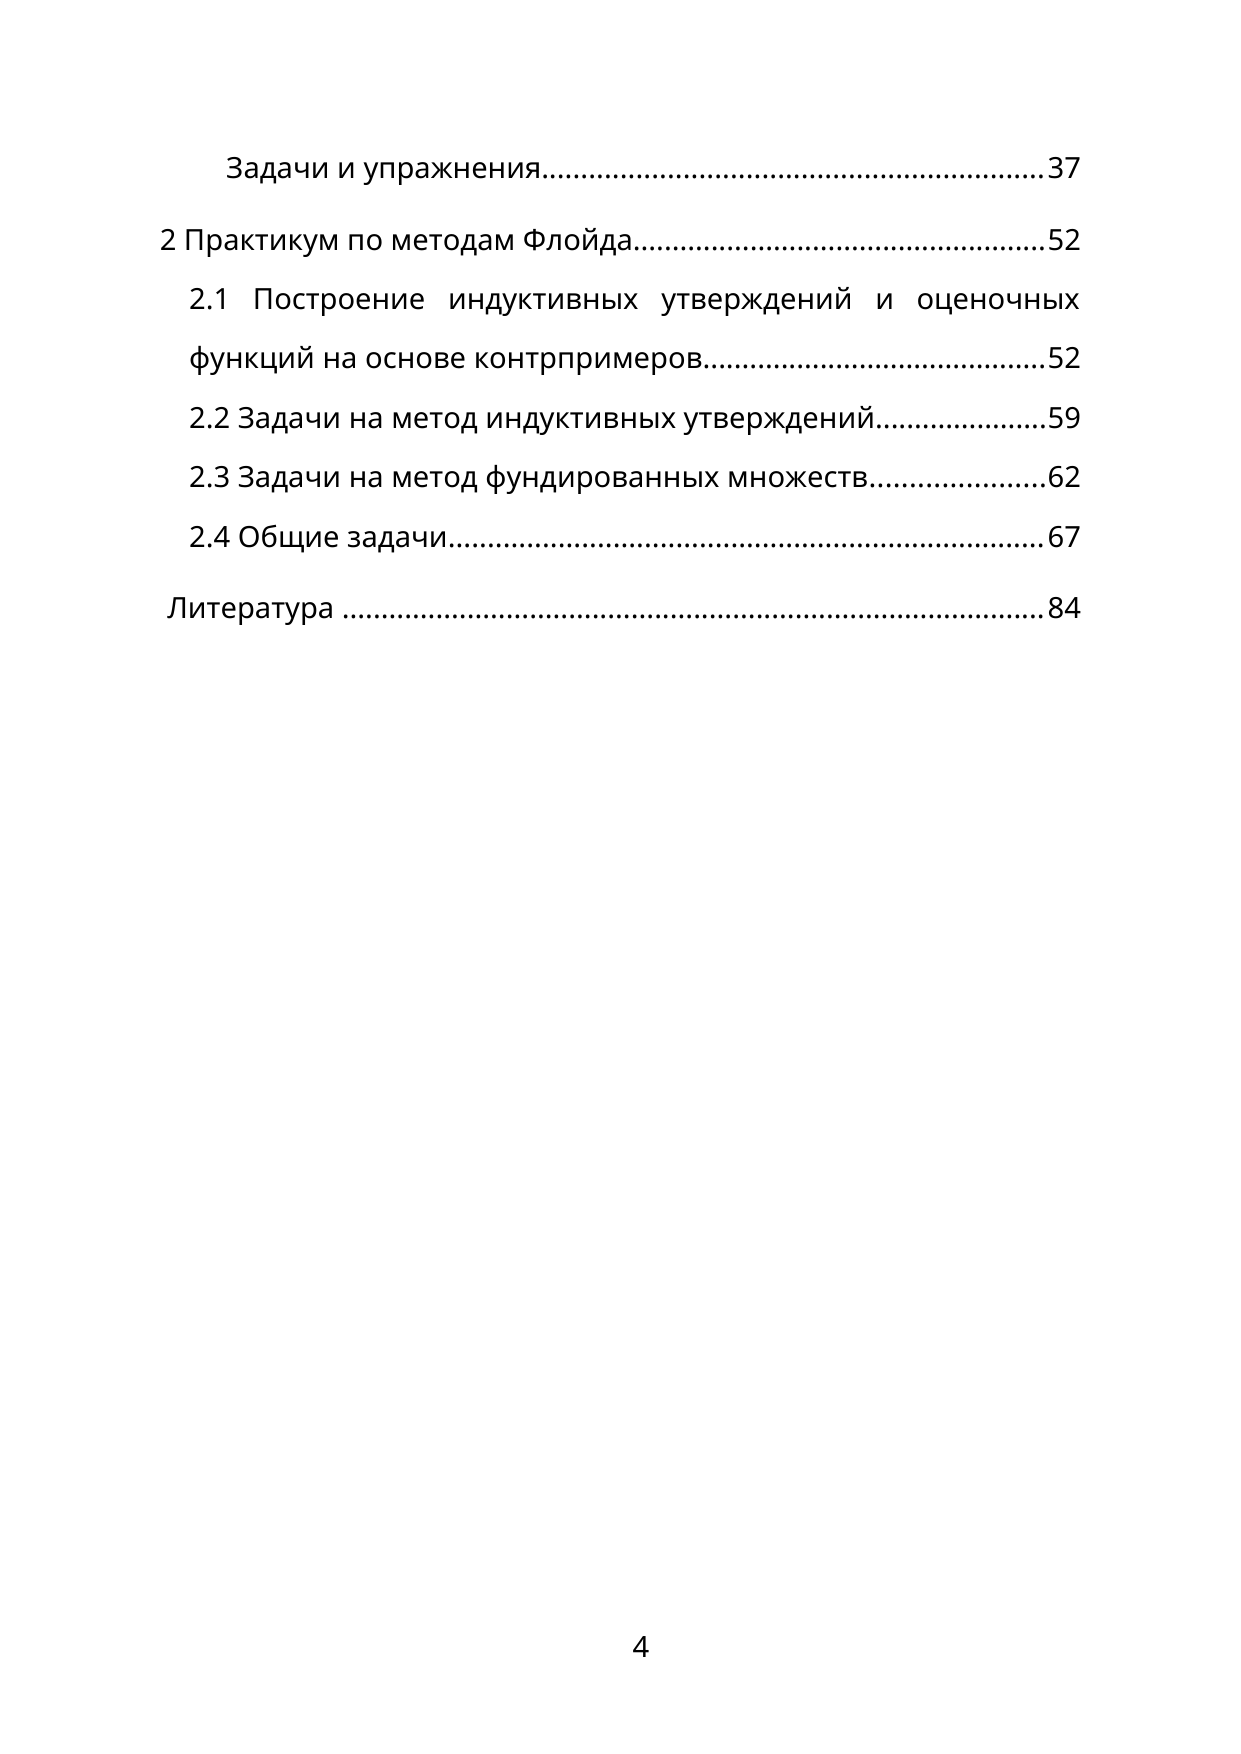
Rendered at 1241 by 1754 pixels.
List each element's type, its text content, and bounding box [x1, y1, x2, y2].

text 2.2 Задачи на метод индуктивных утверждений 59 [189, 397, 1081, 437]
text 2.4 Общие задачи 67 [189, 516, 1081, 556]
text 2.3 Задачи на метод фундированных множеств 62 [189, 457, 1081, 496]
text 2.1 Построение индуктивных утверждений и оценочных функций на основе контрпримеров 52 [189, 278, 1081, 377]
text Литература 84 [159, 587, 1081, 627]
text 2 Практикум по методам Флойда 52 [159, 219, 1081, 258]
text Задачи и упражнения 37 [218, 148, 1081, 187]
